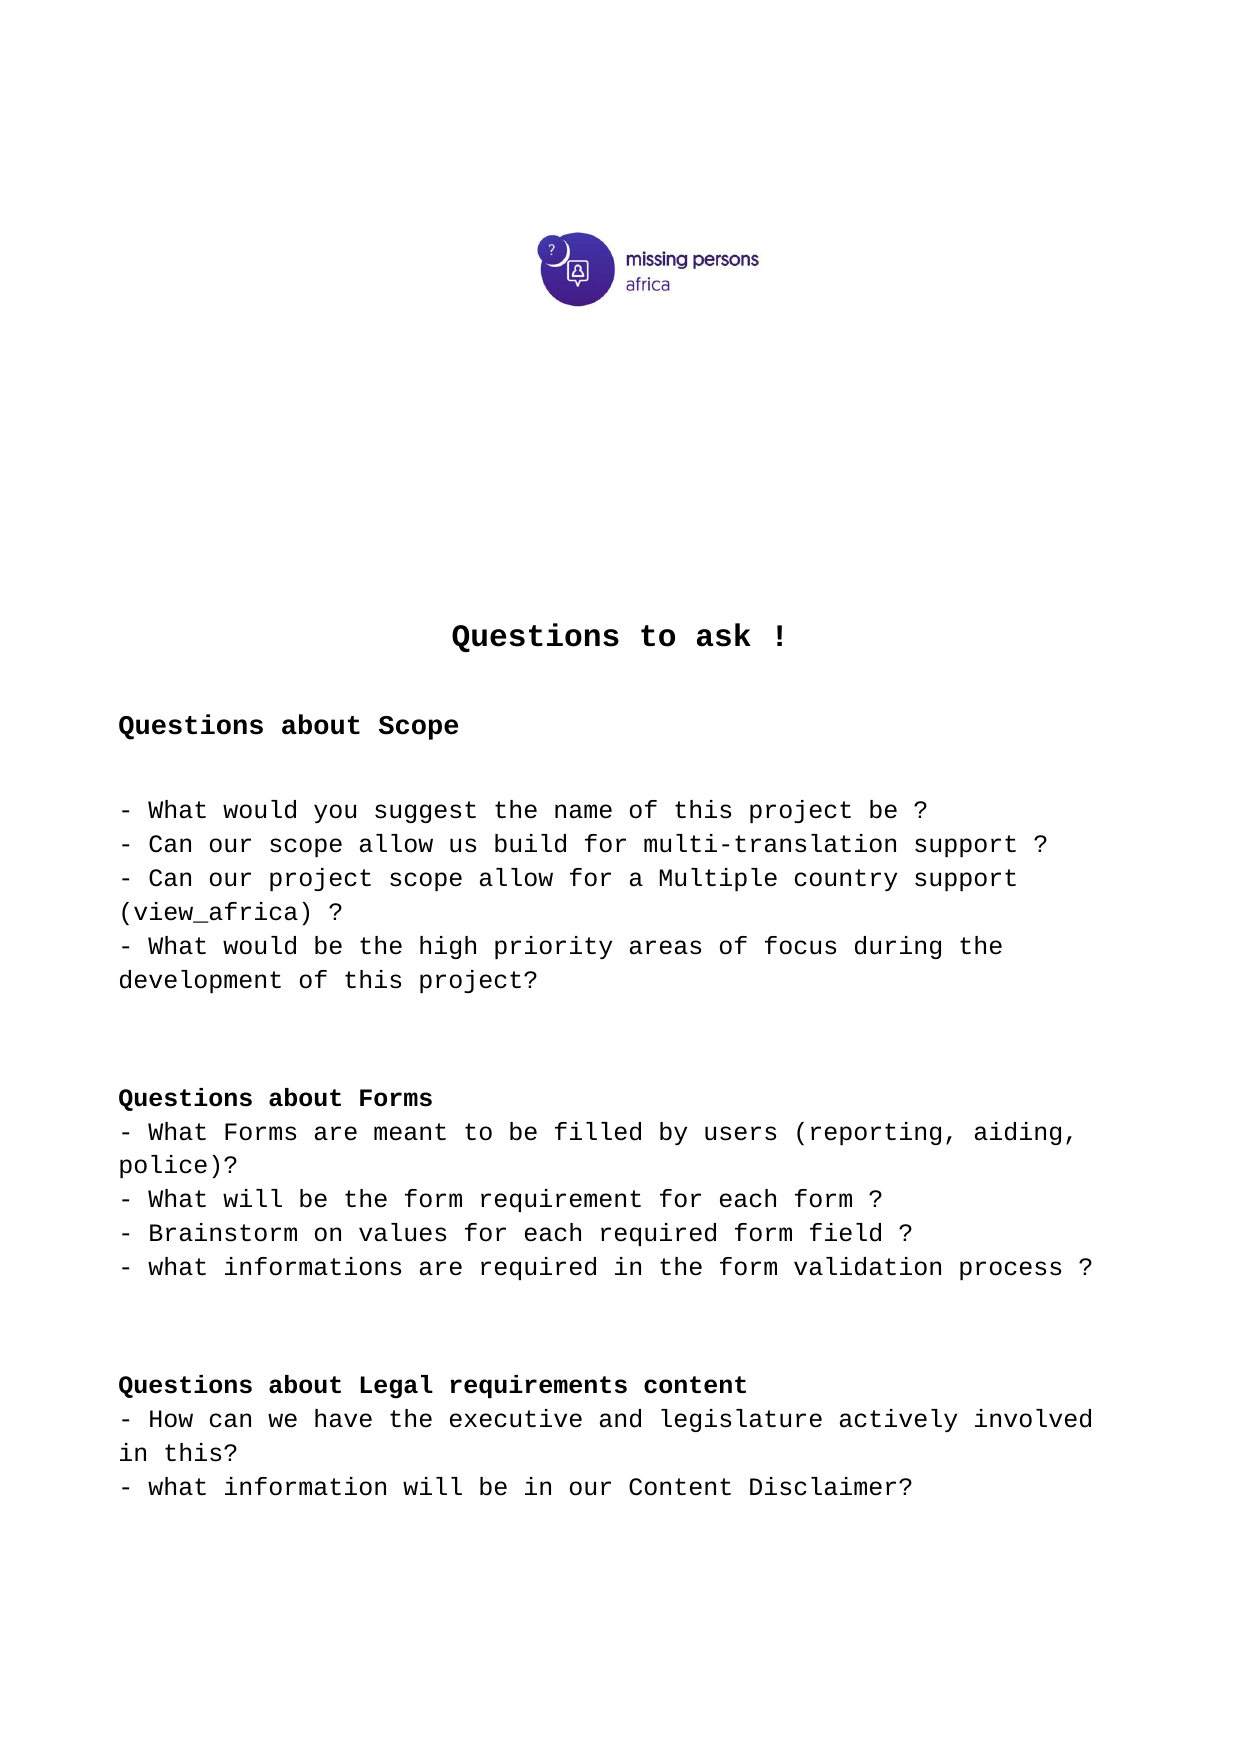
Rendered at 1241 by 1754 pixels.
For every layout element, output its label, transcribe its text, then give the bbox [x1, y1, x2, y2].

text - Can our scope allow us build for multi-translation support ? [118, 832, 1122, 860]
text - what information will be in our Content Disclaimer? [118, 1474, 1122, 1503]
text Questions about Legal requirements content [118, 1372, 1122, 1401]
text Questions about Scope [118, 712, 1122, 743]
text - How can we have the executive and legislature actively involved in this? [118, 1406, 1122, 1469]
text - What Forms are meant to be filled by users (reporting, aiding, police)? [118, 1119, 1122, 1181]
text - What will be the form requirement for each form ? [118, 1187, 1122, 1215]
text - Brainstorm on values for each required form field ? [118, 1221, 1122, 1249]
text - what informations are required in the form validation process ? [118, 1255, 1122, 1283]
text Questions about Forms [118, 1085, 1122, 1113]
text - Can our project scope allow for a Multiple country support (view_africa) ? [118, 866, 1122, 928]
text Questions to ask ! [118, 620, 1122, 656]
text - What would you suggest the name of this project be ? [118, 798, 1122, 826]
picture [436, 118, 861, 420]
text - What would be the high priority areas of focus during the development of this project? [118, 934, 1122, 996]
